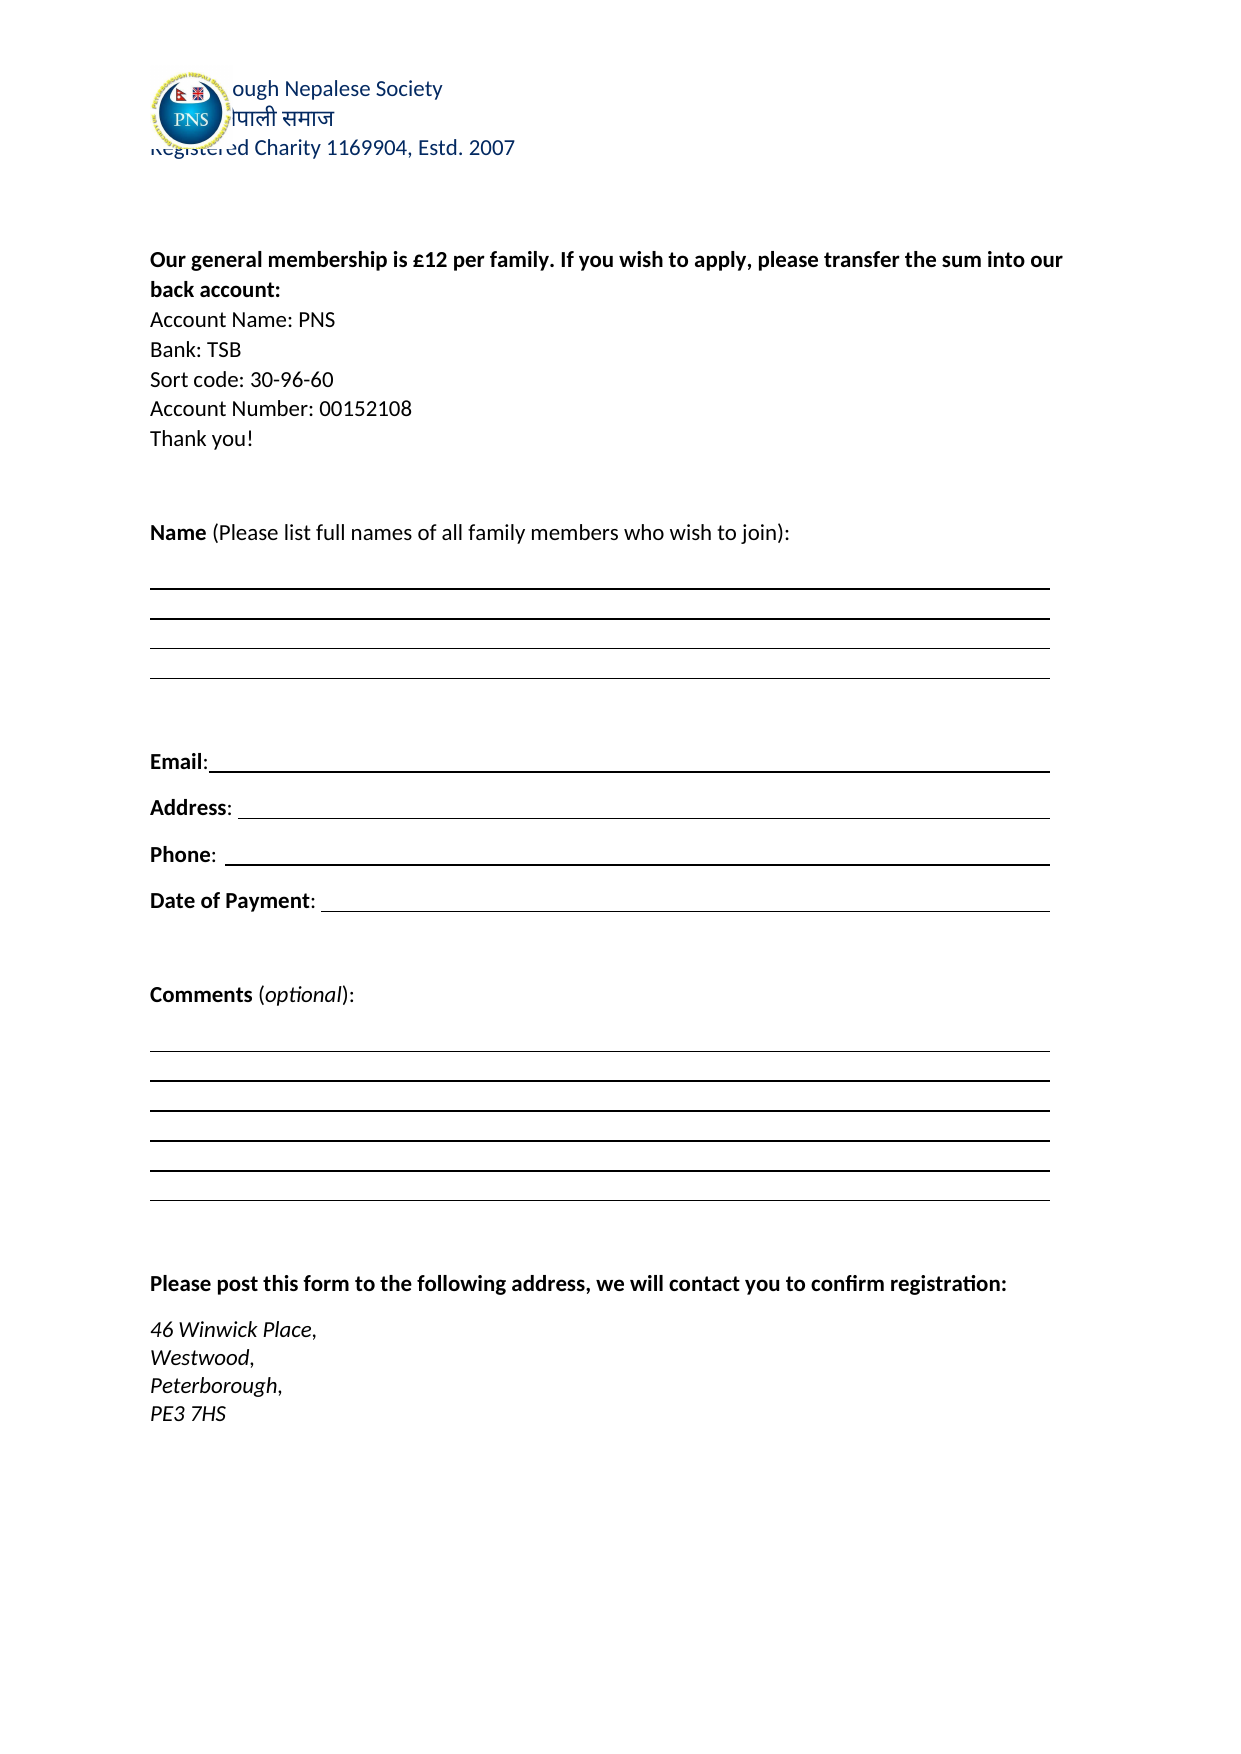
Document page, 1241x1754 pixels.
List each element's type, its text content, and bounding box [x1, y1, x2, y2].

text Our general membership is £12 per family. If you wish to apply, please transfer the sum into our back account: Account Name: PNS Bank: TSB Sort code: 30-96-60 Account Number: 00152108 Thank you! [150, 245, 1090, 452]
text Westwood, [150, 1343, 1090, 1372]
text Address: [150, 793, 1090, 822]
text Name (Please list full names of all family members who wish to join): [150, 518, 1090, 546]
text Phone: [150, 840, 1090, 868]
text PE3 7HS [150, 1399, 1090, 1428]
text Comments (optional): [150, 980, 1090, 1008]
text Please post this form to the following address, we will contact you to confirm registration: [150, 1269, 1090, 1297]
text Date of Payment: [150, 887, 1090, 915]
text Peterborough, [150, 1372, 1090, 1399]
text Email: [150, 747, 1090, 775]
text 46 Winwick Place, [150, 1316, 1090, 1343]
